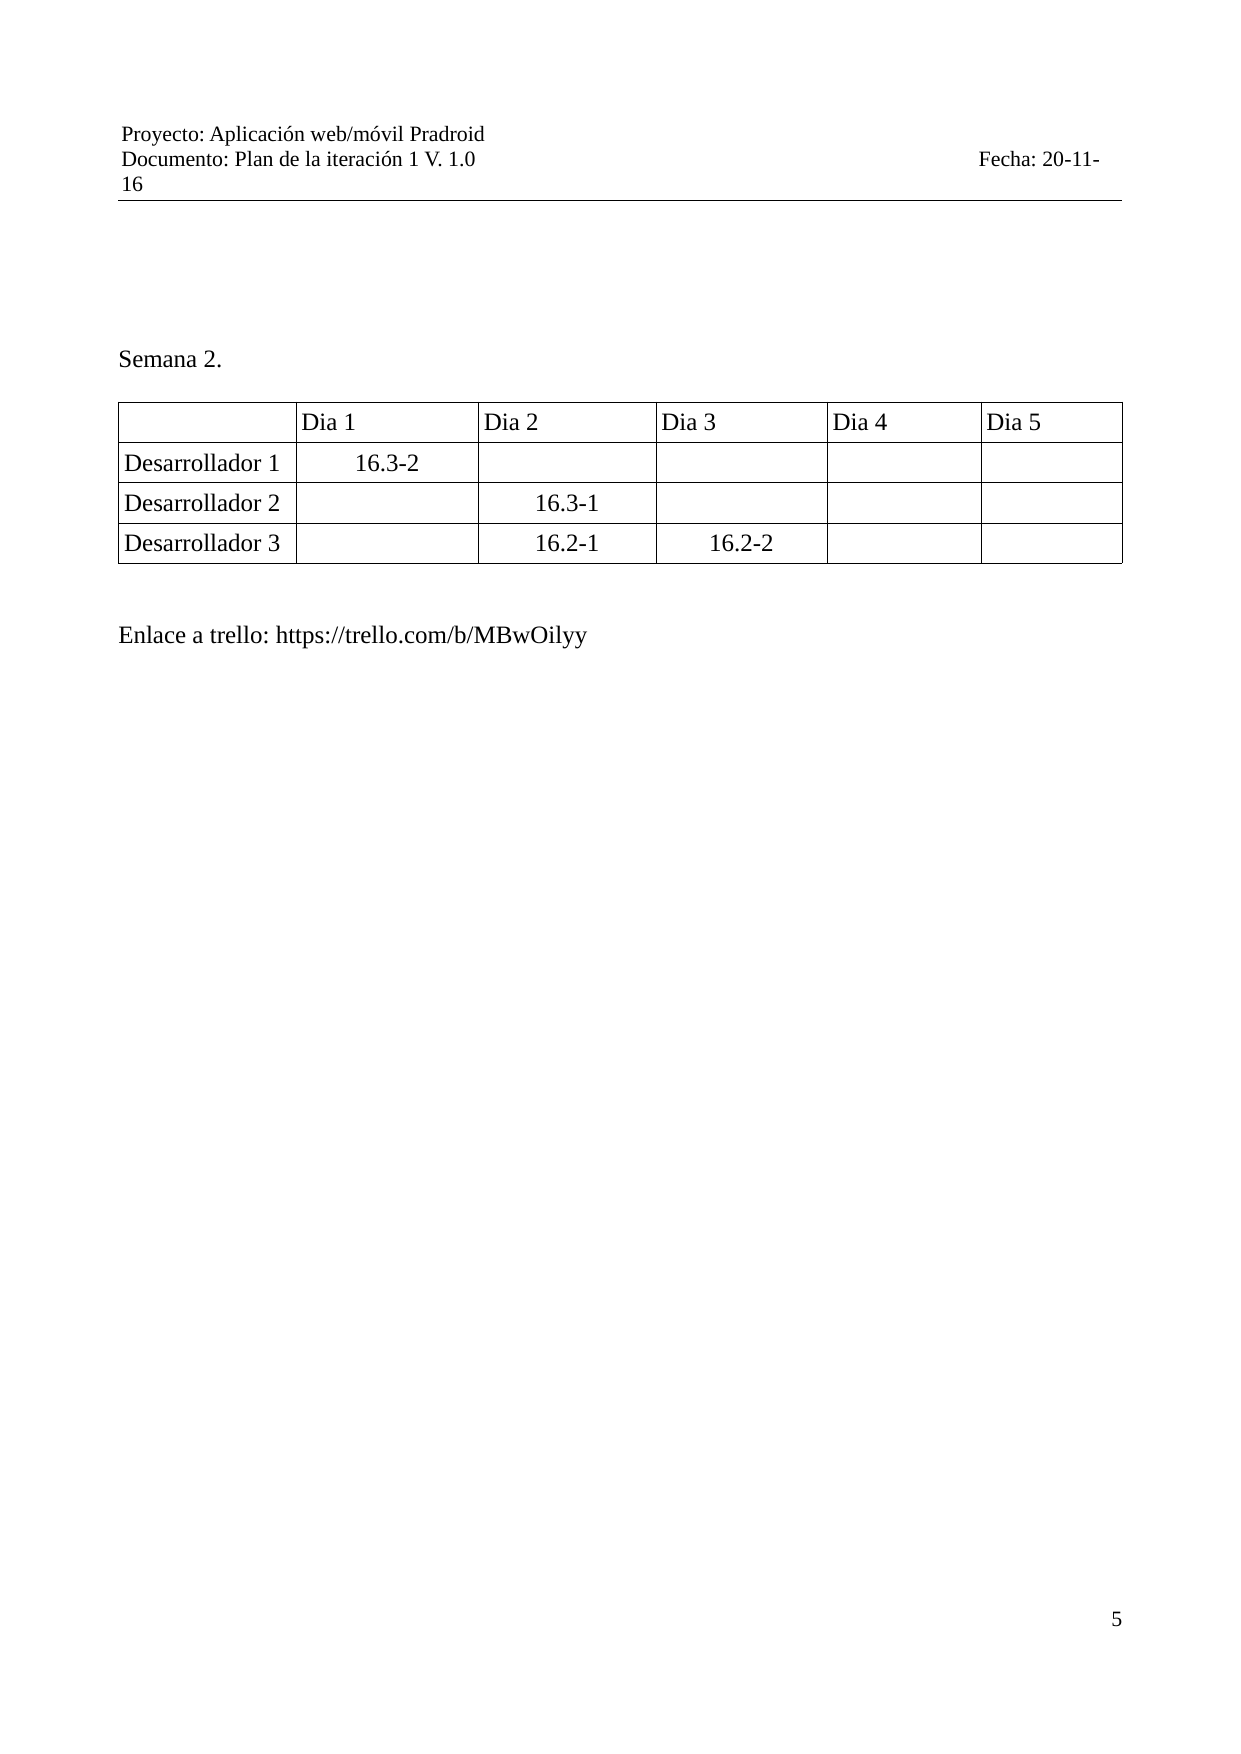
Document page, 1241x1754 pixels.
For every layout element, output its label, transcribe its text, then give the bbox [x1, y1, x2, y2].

text Semana 2. [118, 344, 1122, 373]
table_cell [297, 524, 478, 563]
table_header Dia 4 [828, 403, 981, 442]
table_cell 16.3-2 [297, 443, 478, 482]
table_cell 16.3-1 [479, 483, 656, 523]
table_header Dia 5 [982, 403, 1122, 442]
table_cell Desarrollador 1 [119, 443, 296, 482]
table_cell [982, 524, 1122, 563]
table_header Dia 2 [479, 403, 656, 442]
table_cell [657, 483, 827, 523]
table_cell Desarrollador 2 [119, 483, 296, 523]
table_cell [828, 524, 981, 563]
table_cell 16.2-1 [479, 524, 656, 563]
table_cell [982, 443, 1122, 482]
text Enlace a trello: https://trello.com/b/MBwOilyy [118, 621, 1122, 649]
table_cell [982, 483, 1122, 523]
table_cell [479, 443, 656, 482]
table_header Dia 3 [657, 403, 827, 442]
table_cell 16.2-2 [657, 524, 827, 563]
table_cell [828, 443, 981, 482]
table_header Dia 1 [297, 403, 478, 442]
table_cell Desarrollador 3 [119, 524, 296, 563]
table_header [119, 403, 296, 442]
table_cell [828, 483, 981, 523]
table_cell [657, 443, 827, 482]
table_cell [297, 483, 478, 523]
